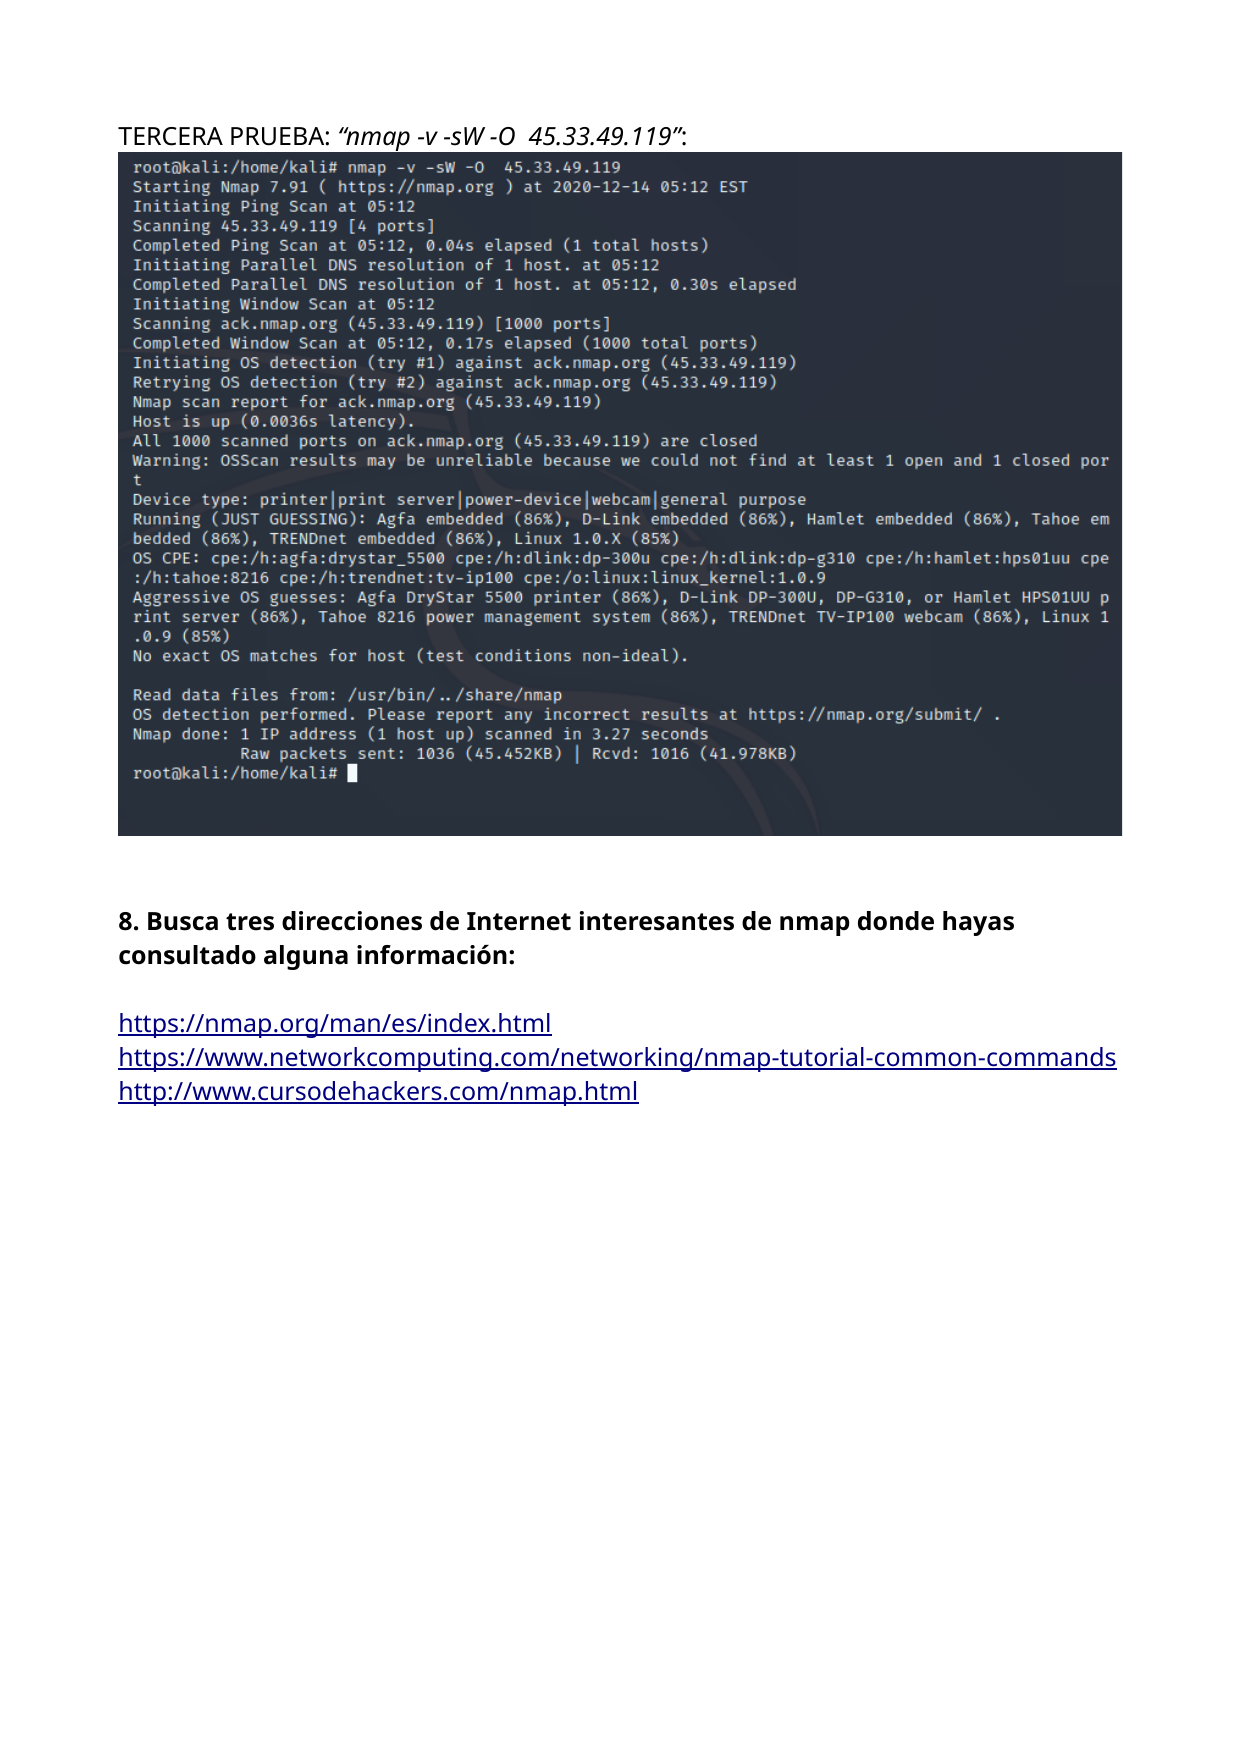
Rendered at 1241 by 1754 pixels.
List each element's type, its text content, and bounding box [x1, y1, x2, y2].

text TERCERA PRUEBA: “nmap -v -sW -O 45.33.49.119”: [118, 118, 1122, 152]
text http://www.cursodehackers.com/nmap.html [118, 1074, 1122, 1108]
text consultado alguna información: [118, 937, 1122, 971]
text https://www.networkcomputing.com/networking/nmap-tutorial-common-commands [118, 1039, 1122, 1074]
text 8. Busca tres direcciones de Internet interesantes de nmap donde hayas [118, 903, 1122, 937]
picture [118, 152, 1123, 836]
text https://nmap.org/man/es/index.html [118, 1006, 1122, 1039]
